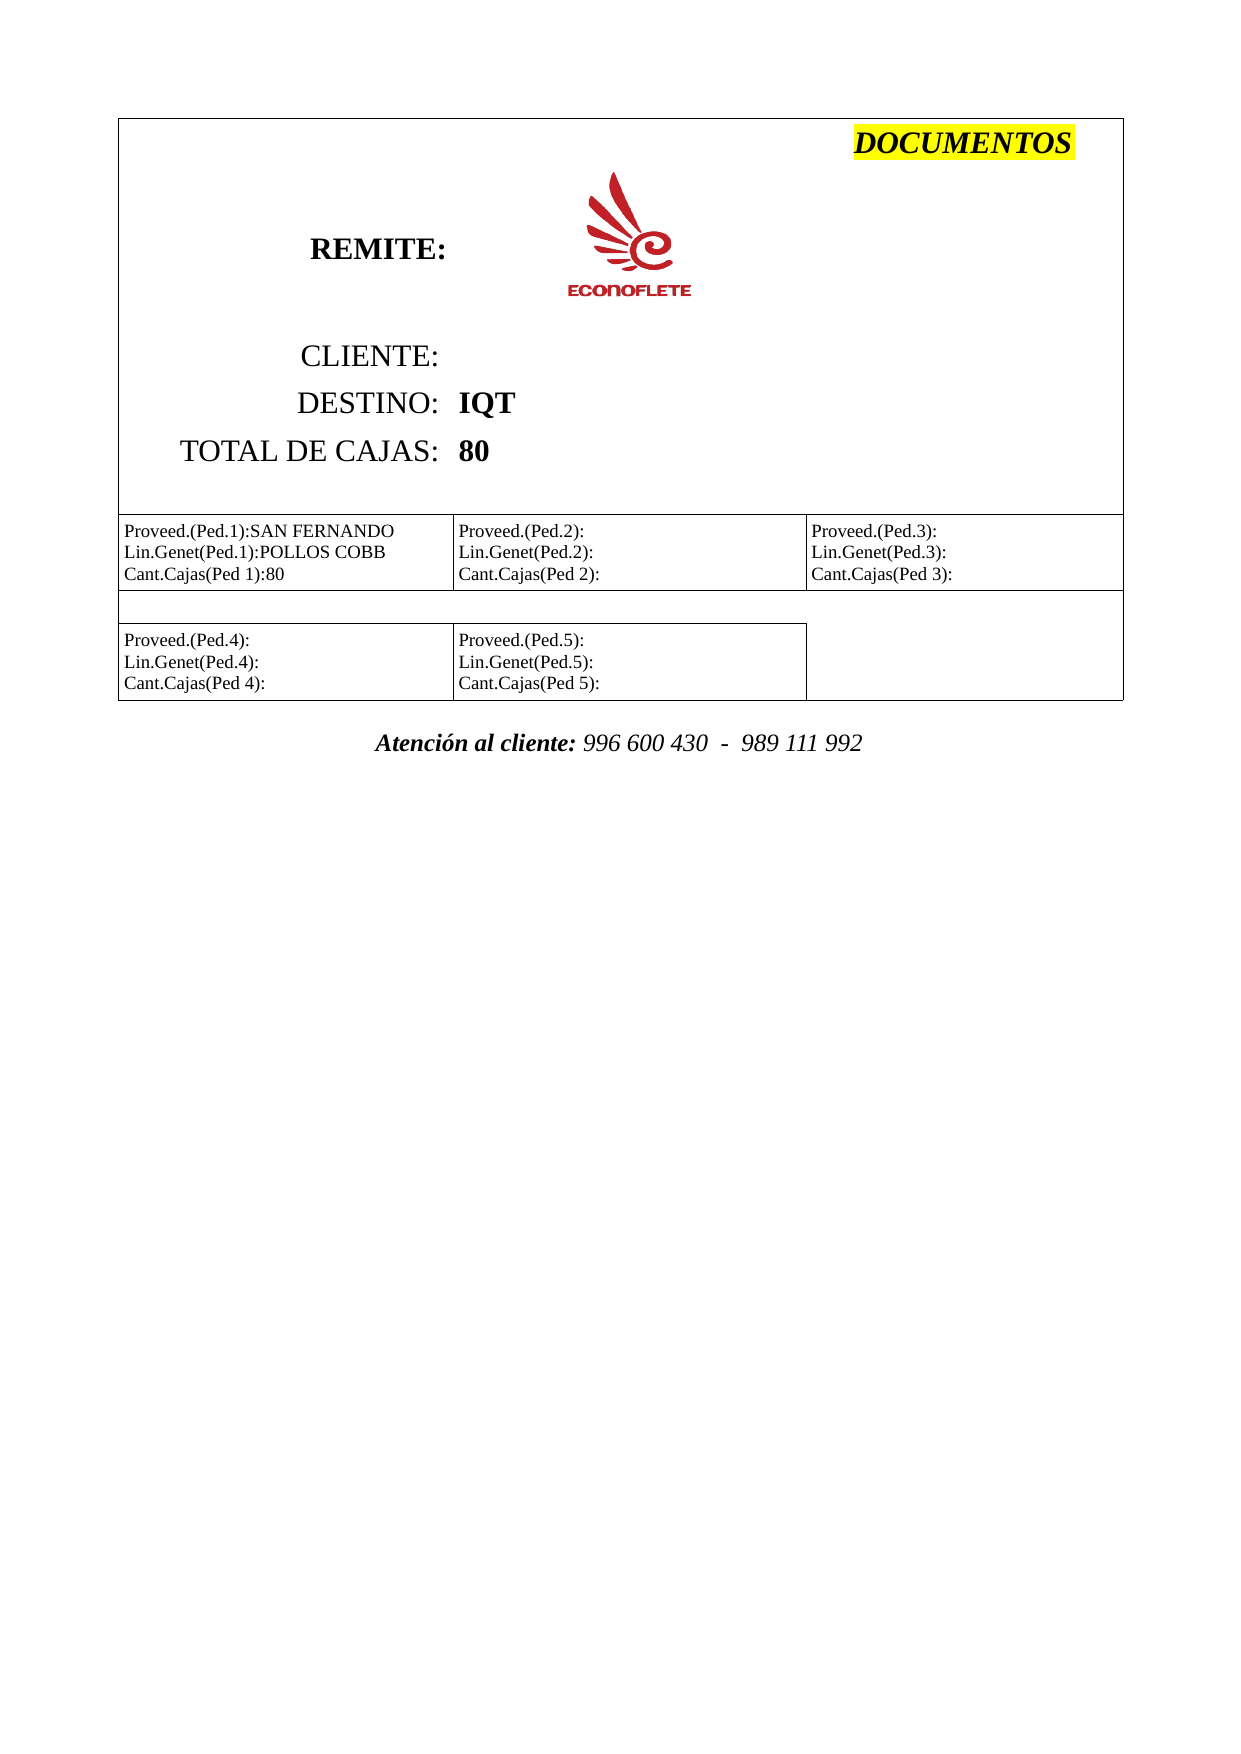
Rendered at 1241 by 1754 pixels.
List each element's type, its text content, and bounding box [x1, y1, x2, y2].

table_cell [119, 474, 453, 514]
table_cell IQT [453, 379, 806, 426]
table_cell Proveed.(Ped.3): Lin.Genet(Ped.3): Cant.Cajas(Ped 3): [807, 515, 1123, 590]
table_cell Proveed.(Ped.5): Lin.Genet(Ped.5): Cant.Cajas(Ped 5): [454, 624, 806, 699]
table_cell Proveed.(Ped.2): Lin.Genet(Ped.2): Cant.Cajas(Ped 2): [454, 515, 806, 590]
table_cell [119, 591, 453, 623]
table_cell [453, 166, 806, 332]
table_cell [806, 166, 1123, 332]
text Atención al cliente: 996 600 430 - 989 111 992 [118, 728, 1122, 757]
table_cell [806, 379, 1123, 426]
table_cell [807, 623, 1123, 699]
table_cell [806, 591, 1123, 623]
table_cell TOTAL DE CAJAS: [119, 426, 453, 474]
table_header DOCUMENTOS [806, 119, 1123, 166]
table_cell Proveed.(Ped.4): Lin.Genet(Ped.4): Cant.Cajas(Ped 4): [119, 624, 453, 699]
table_header [119, 119, 453, 166]
table_header [453, 119, 806, 166]
table_cell DESTINO: [119, 379, 453, 426]
table_cell CLIENTE: [119, 332, 453, 379]
table_cell Proveed.(Ped.1):SAN FERNANDO Lin.Genet(Ped.1):POLLOS COBB Cant.Cajas(Ped 1):80 [119, 515, 453, 590]
table_cell 80 [453, 426, 1123, 474]
table_cell REMITE: [119, 166, 453, 332]
table_cell [453, 332, 1123, 379]
table_cell [453, 474, 806, 514]
table_cell [453, 591, 806, 623]
table_cell [806, 474, 1123, 514]
picture [552, 171, 707, 297]
